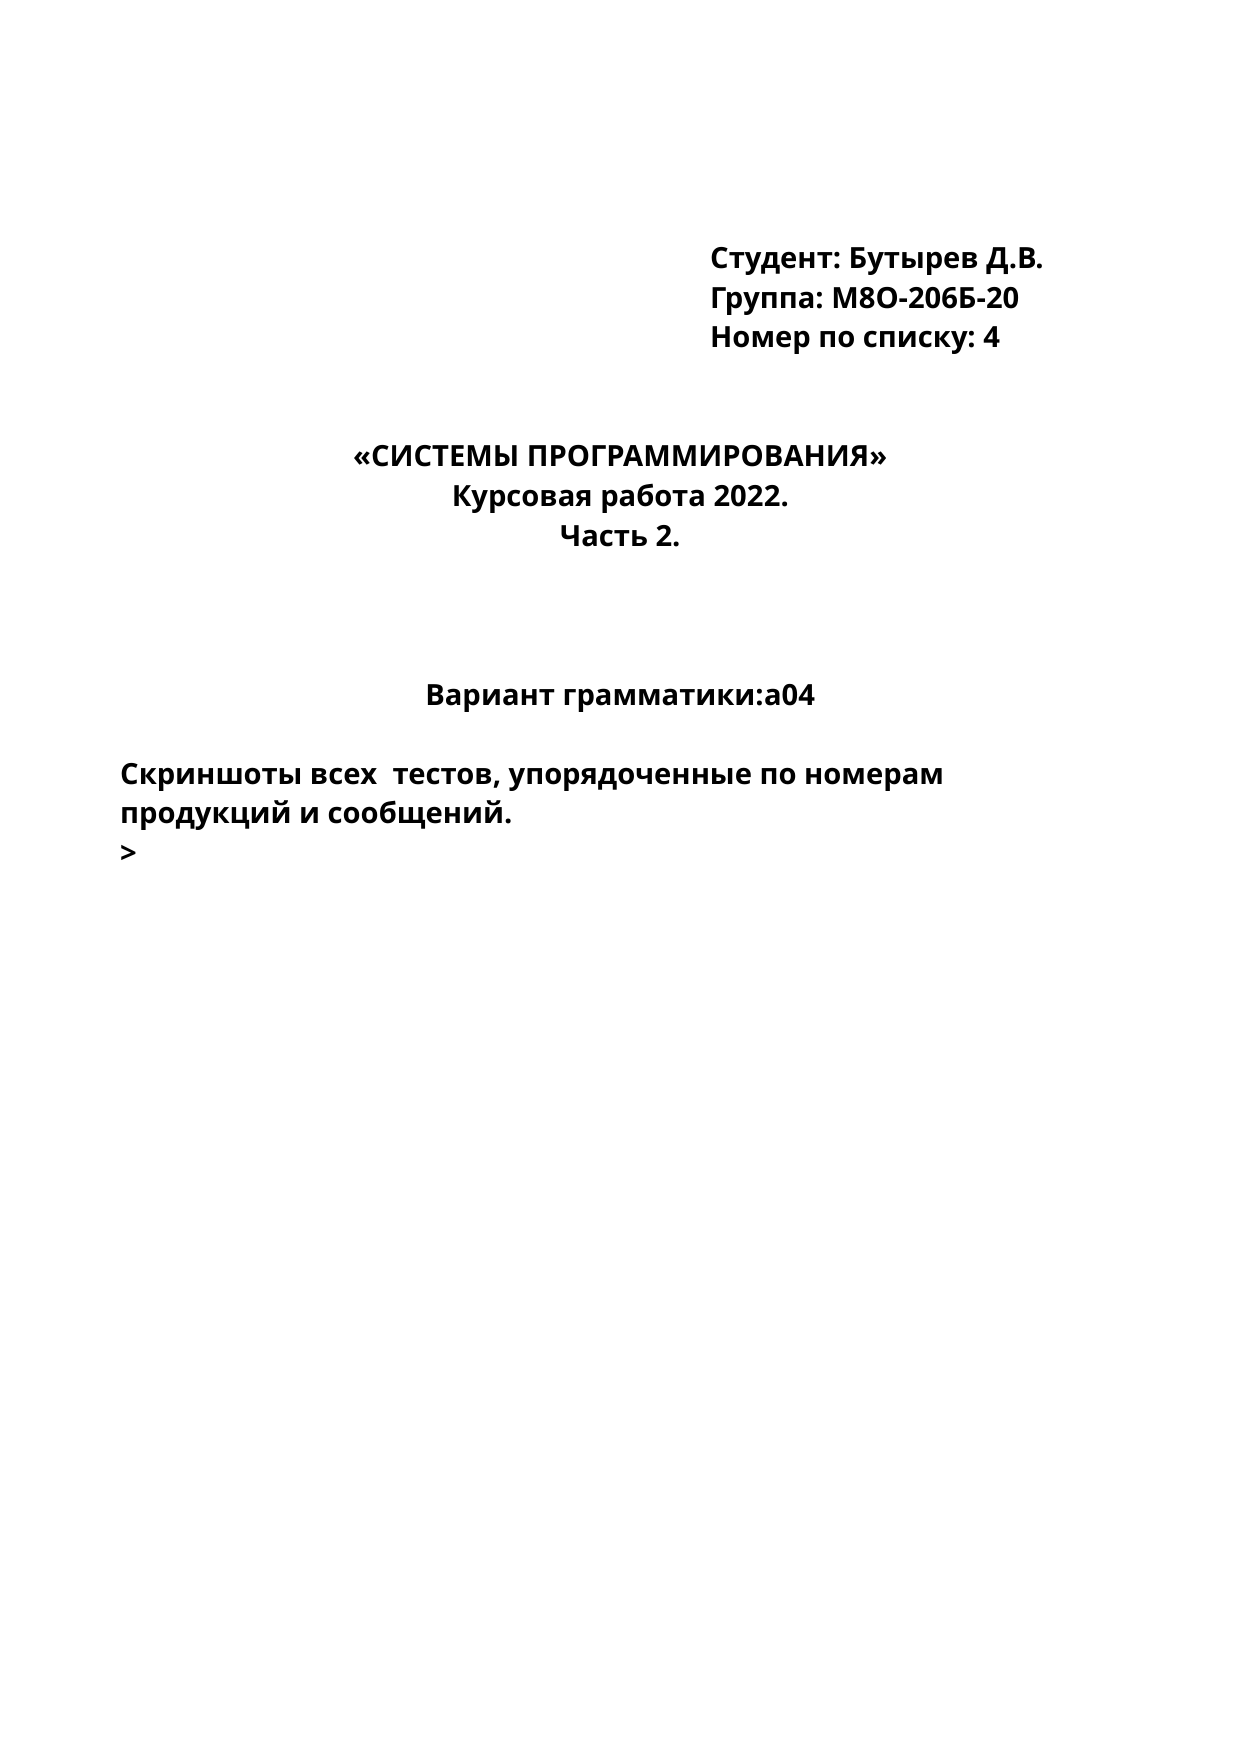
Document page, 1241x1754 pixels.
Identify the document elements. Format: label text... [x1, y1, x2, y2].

text «СИСТЕМЫ ПРОГРАММИРОВАНИЯ» [120, 436, 1120, 475]
text Вариант грамматики:a04 [120, 674, 1120, 713]
text Студент: Бутырев Д.В. [120, 237, 1120, 277]
text Группа: М8О-206Б-20 [120, 277, 1120, 317]
text Курсовая работа 2022. [120, 475, 1120, 515]
text Часть 2. [120, 515, 1120, 555]
text > [120, 832, 1120, 872]
text Скриншоты всех тестов, упорядоченные по номерам продукций и сообщений. [120, 753, 1120, 832]
text Номер по списку: 4 [120, 317, 1120, 356]
